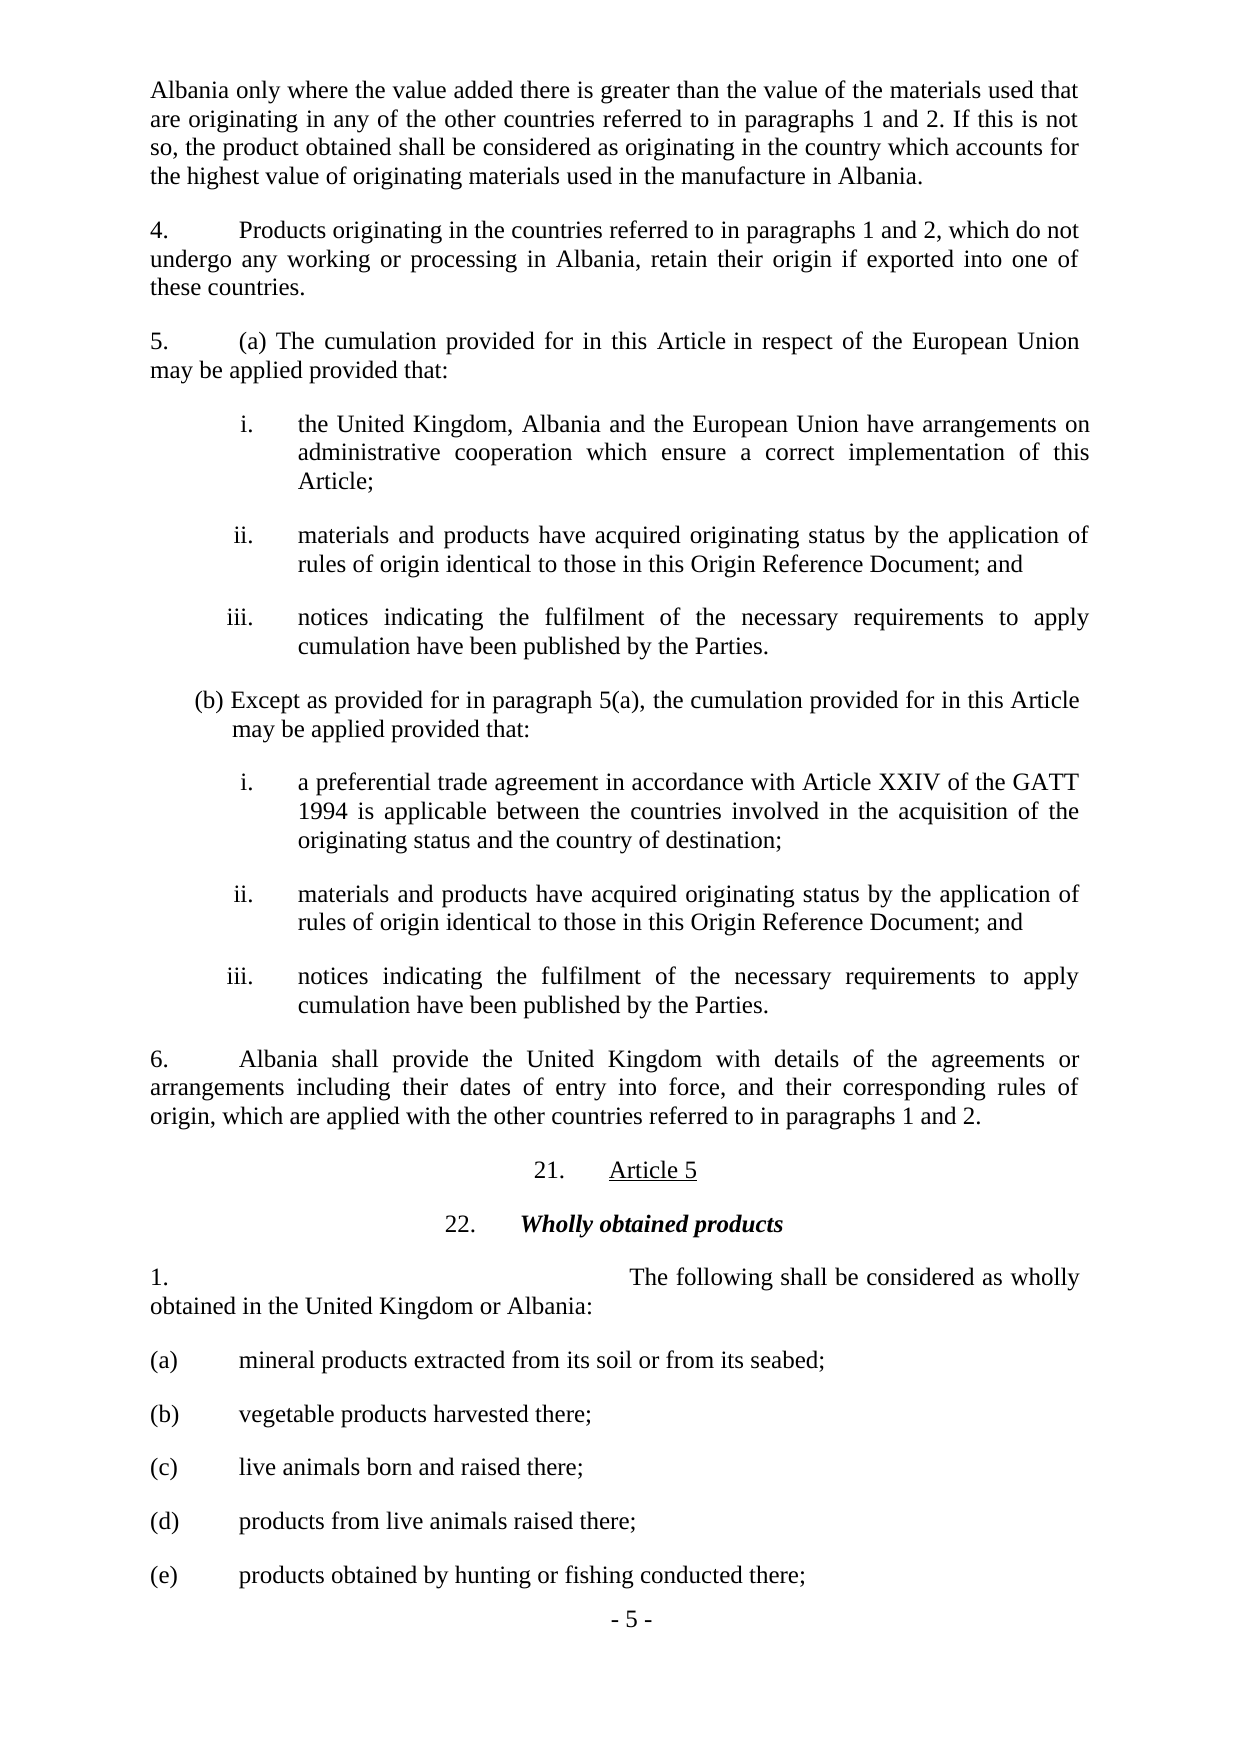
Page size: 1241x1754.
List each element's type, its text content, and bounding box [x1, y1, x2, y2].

list a preferential trade agreement in accordance with Article XXIV of the GATT 1994 is applicable between the countries involved in the acquisition of the originating status and the country of destination; [253, 767, 1080, 854]
list vegetable products harvested there; [150, 1399, 1080, 1427]
list The following shall be considered as wholly obtained in the United Kingdom or Albania: [150, 1262, 1080, 1320]
list products obtained by hunting or fishing conducted there; [150, 1560, 1080, 1589]
list notices indicating the fulfilment of the necessary requirements to apply cumulation have been published by the Parties. [253, 961, 1080, 1019]
list products from live animals raised there; [150, 1506, 1080, 1535]
list Products originating in the countries referred to in paragraphs 1 and 2, which do not undergo any working or processing in Albania, retain their origin if exported into one of these countries. [150, 215, 1080, 301]
list Albania shall provide the United Kingdom with details of the agreements or arrangements including their dates of entry into force, and their corresponding rules of origin, which are applied with the other countries referred to in paragraphs 1 and 2. [150, 1044, 1080, 1130]
subtitle Article 5 [150, 1155, 1080, 1184]
list mineral products extracted from its soil or from its seabed; [150, 1345, 1080, 1374]
list the United Kingdom, Albania and the European Union have arrangements on administrative cooperation which ensure a correct implementation of this Article; [253, 409, 1090, 495]
list (a) The cumulation provided for in this Article in respect of the European Union may be applied provided that: [150, 326, 1080, 384]
list Albania only where the value added there is greater than the value of the materials used that are originating in any of the other countries referred to in paragraphs 1 and 2. If this is not so, the product obtained shall be considered as originating in the country which accounts for the highest value of originating materials used in the manufacture in Albania. [150, 75, 1080, 190]
subtitle Wholly obtained products [150, 1209, 1080, 1237]
list materials and products have acquired originating status by the application of rules of origin identical to those in this Origin Reference Document; and [253, 520, 1090, 577]
list materials and products have acquired originating status by the application of rules of origin identical to those in this Origin Reference Document; and [253, 879, 1080, 936]
text (b) Except as provided for in paragraph 5(a), the cumulation provided for in this Article may be applied provided that: [194, 685, 1080, 742]
list notices indicating the fulfilment of the necessary requirements to apply cumulation have been published by the Parties. [253, 602, 1090, 660]
list live animals born and raised there; [150, 1452, 1080, 1481]
